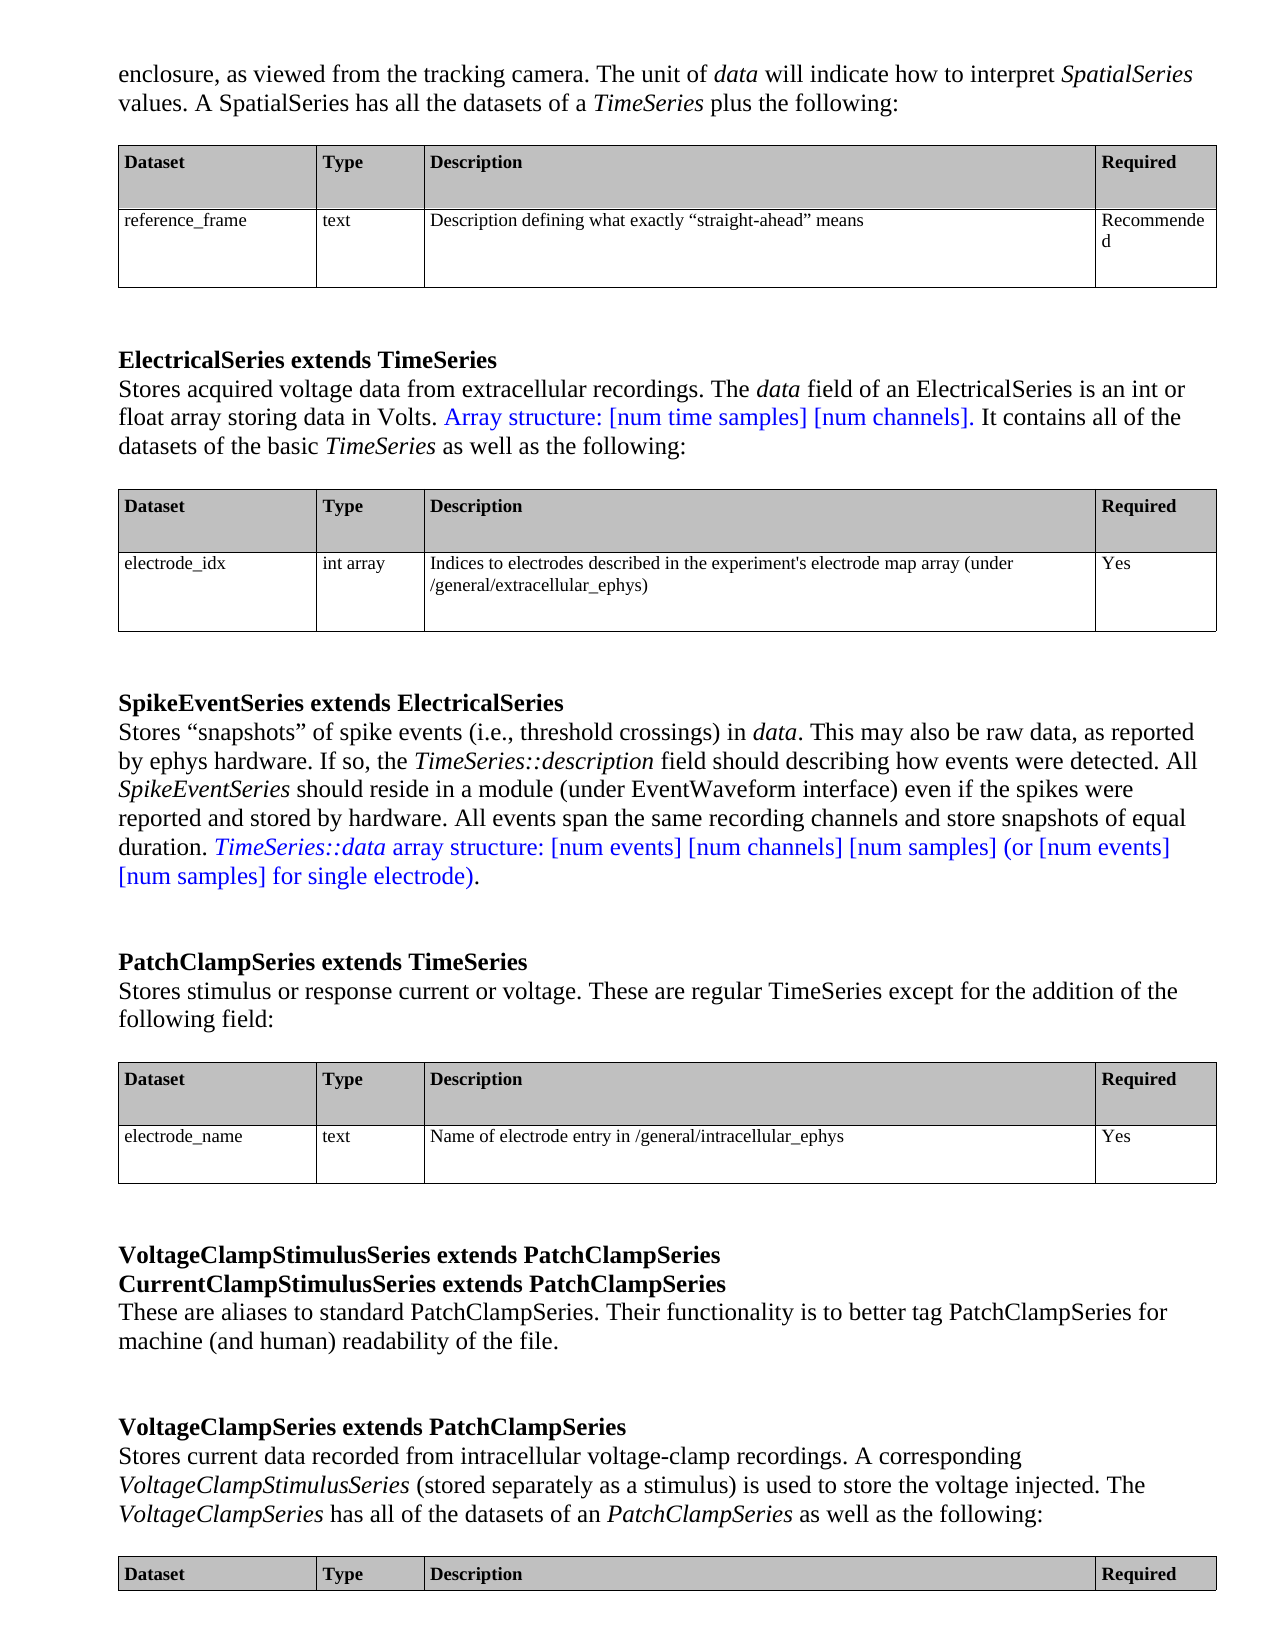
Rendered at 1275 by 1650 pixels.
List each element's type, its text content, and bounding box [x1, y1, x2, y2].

text SpikeEventSeries extends ElectricalSeries [118, 688, 1216, 717]
table_header Description [425, 1063, 1095, 1125]
table_cell Name of electrode entry in /general/intracellular_ephys [425, 1126, 1095, 1182]
table_cell Description defining what exactly “straight-ahead” means [425, 210, 1095, 287]
text VoltageClampStimulusSeries extends PatchClampSeries [118, 1240, 1216, 1269]
text Stores stimulus or response current or voltage. These are regular TimeSeries except for the addition of the following field: [118, 976, 1216, 1033]
table_header Type [317, 146, 424, 208]
table_cell Yes [1096, 1126, 1216, 1182]
text PatchClampSeries extends TimeSeries [118, 947, 1216, 976]
table_header Type [317, 490, 424, 552]
table_header Required [1096, 1063, 1216, 1125]
table_cell electrode_idx [119, 553, 316, 631]
text ElectricalSeries extends TimeSeries [118, 345, 1216, 374]
table_cell text [317, 1126, 424, 1182]
text enclosure, as viewed from the tracking camera. The unit of data will indicate how to interpret SpatialSeries values. A SpatialSeries has all the datasets of a TimeSeries plus the following: [118, 59, 1216, 117]
table_header Dataset [119, 490, 316, 552]
table_header Description [425, 1557, 1095, 1590]
table_cell electrode_name [119, 1126, 316, 1182]
table_cell text [317, 210, 424, 287]
text Stores current data recorded from intracellular voltage-clamp recordings. A corresponding VoltageClampStimulusSeries (stored separately as a stimulus) is used to store the voltage injected. The VoltageClampSeries has all of the datasets of an PatchClampSeries as well as the following: [118, 1441, 1216, 1527]
table_header Description [425, 490, 1095, 552]
table_cell int array [317, 553, 424, 631]
table_header Required [1096, 490, 1216, 552]
table_header Type [317, 1063, 424, 1125]
table_cell reference_frame [119, 210, 316, 287]
text These are aliases to standard PatchClampSeries. Their functionality is to better tag PatchClampSeries for machine (and human) readability of the file. [118, 1297, 1216, 1355]
table_header Description [425, 146, 1095, 208]
table_header Type [317, 1557, 424, 1590]
table_header Required [1096, 146, 1216, 208]
text CurrentClampStimulusSeries extends PatchClampSeries [118, 1269, 1216, 1297]
table_cell Yes [1096, 553, 1216, 631]
text Stores “snapshots” of spike events (i.e., threshold crossings) in data. This may also be raw data, as reported by ephys hardware. If so, the TimeSeries::description field should describing how events were detected. All SpikeEventSeries should reside in a module (under EventWaveform interface) even if the spikes were reported and stored by hardware. All events span the same recording channels and store snapshots of equal duration. TimeSeries::data array structure: [num events] [num channels] [num samples] (or [num events][num samples] for single electrode). [118, 717, 1216, 889]
text Stores acquired voltage data from extracellular recordings. The data field of an ElectricalSeries is an int or float array storing data in Volts. Array structure: [num time samples] [num channels]. It contains all of the datasets of the basic TimeSeries as well as the following: [118, 374, 1216, 460]
table_header Dataset [119, 146, 316, 208]
table_header Required [1096, 1557, 1216, 1590]
table_cell Indices to electrodes described in the experiment's electrode map array (under /general/extracellular_ephys) [425, 553, 1095, 631]
table_header Dataset [119, 1557, 316, 1590]
table_header Dataset [119, 1063, 316, 1125]
table_cell Recommended [1096, 210, 1216, 287]
text VoltageClampSeries extends PatchClampSeries [118, 1412, 1216, 1441]
